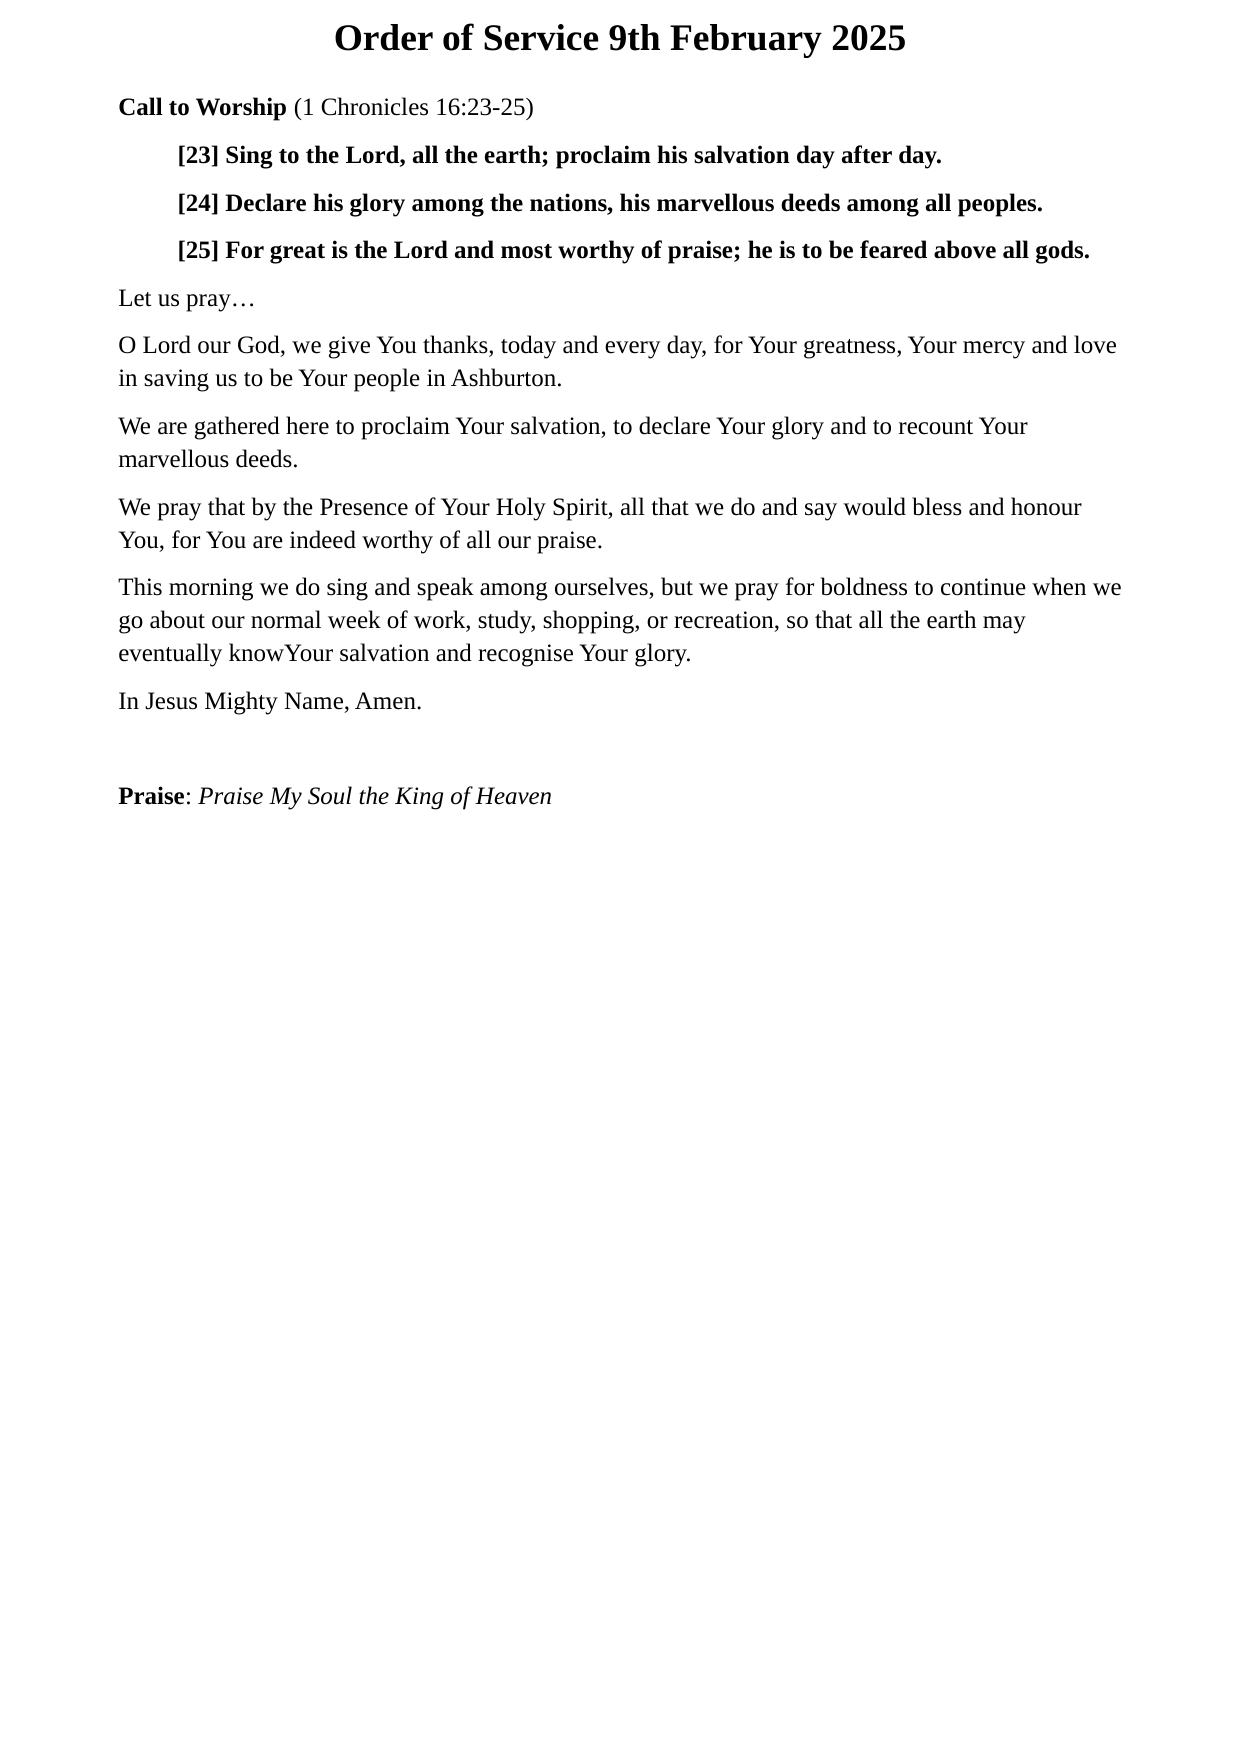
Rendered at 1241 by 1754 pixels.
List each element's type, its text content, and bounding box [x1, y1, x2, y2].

text [25] For great is the Lord and most worthy of praise; he is to be feared above all gods. [177, 235, 1122, 264]
text We are gathered here to proclaim Your salvation, to declare Your glory and to recount Your marvellous deeds. [118, 411, 1122, 473]
text In Jesus Mighty Name, Amen. [118, 686, 1122, 715]
text [23] Sing to the Lord, all the earth; proclaim his salvation day after day. [177, 140, 1122, 169]
text O Lord our God, we give You thanks, today and every day, for Your greatness, Your mercy and love in saving us to be Your people in Ashburton. [118, 331, 1122, 392]
text [24] Declare his glory among the nations, his marvellous deeds among all peoples. [177, 188, 1122, 216]
text We pray that by the Presence of Your Holy Spirit, all that we do and say would bless and honour You, for You are indeed worthy of all our praise. [118, 492, 1122, 553]
text Call to Worship ‭(1 Chronicles 16:23-25) [118, 92, 1122, 121]
text Let us pray… [118, 283, 1122, 312]
text This morning we do sing and speak among ourselves, but we pray for boldness to continue when we go about our normal week of work, study, shopping, or recreation, so that all the earth may eventually knowYour salvation and recognise Your glory. [118, 572, 1122, 667]
text Praise: Praise My Soul the King of Heaven [118, 781, 1122, 810]
